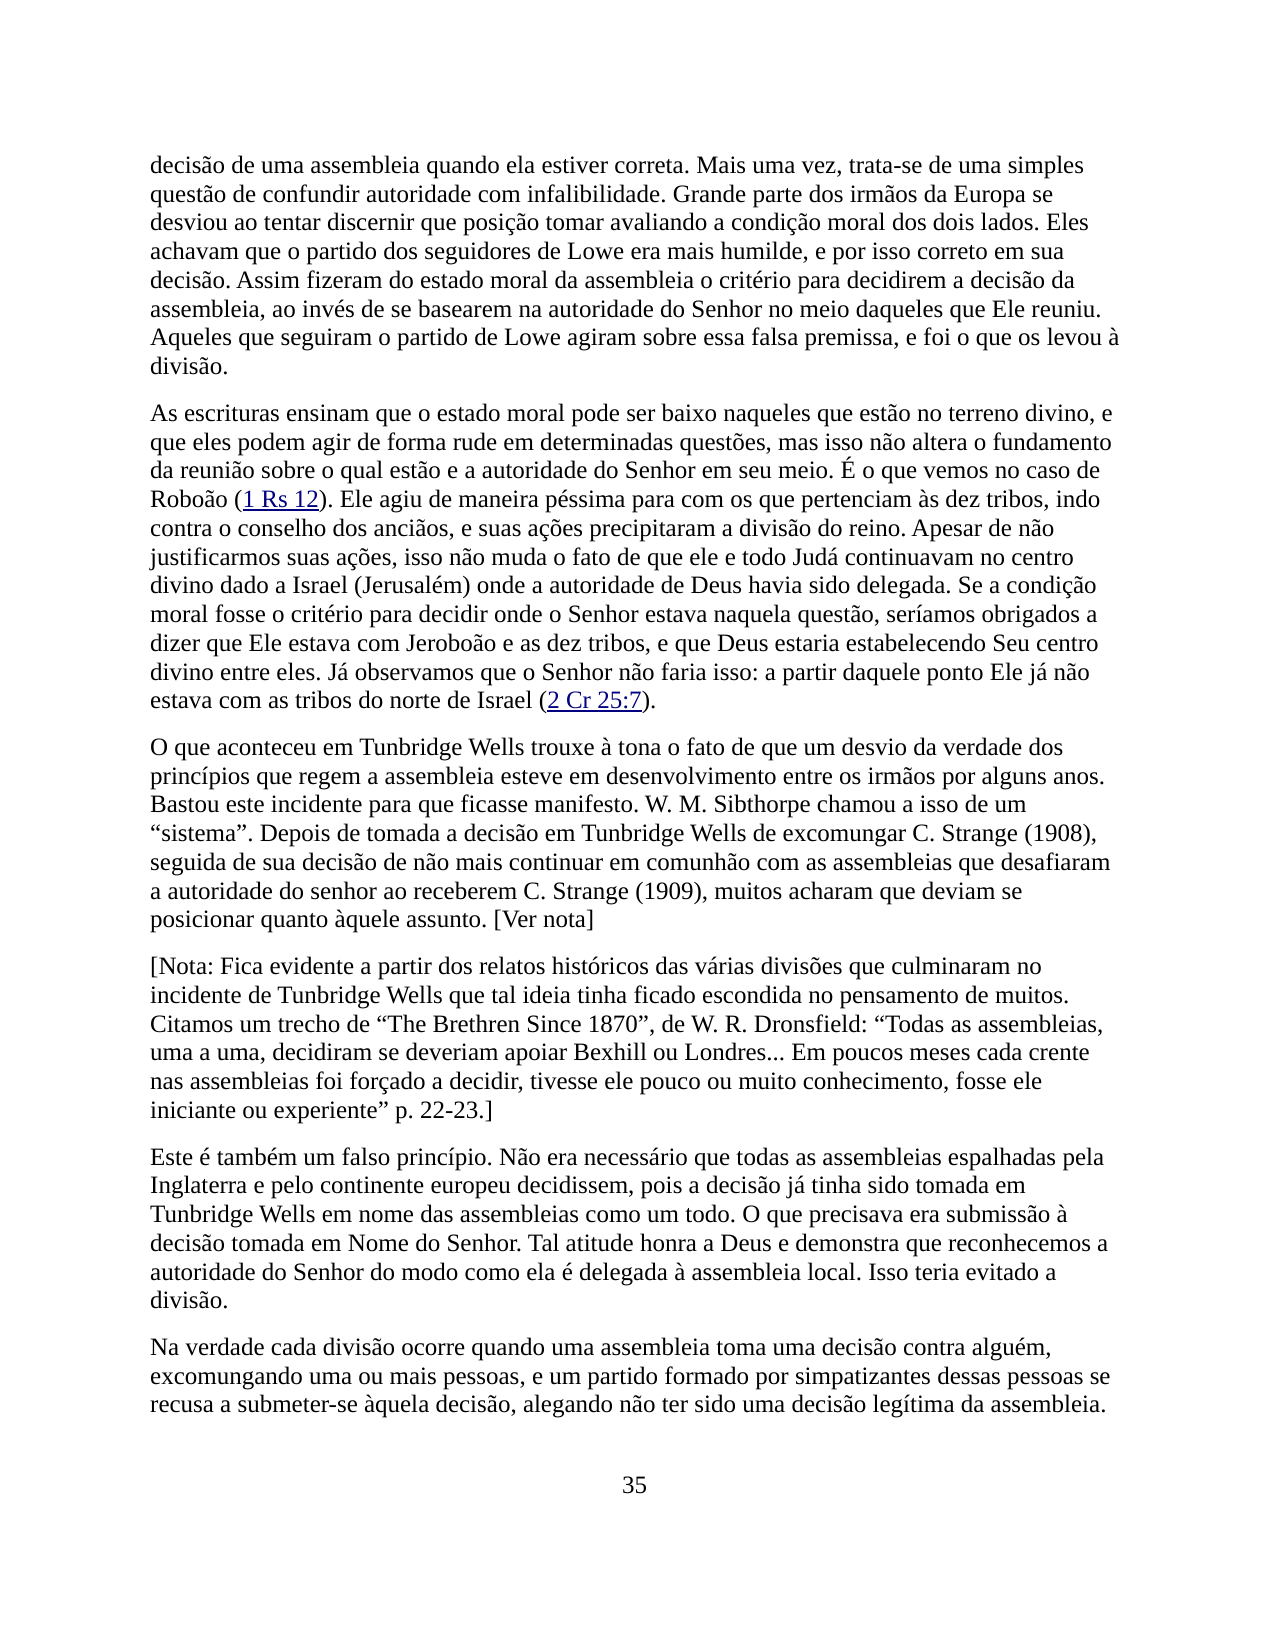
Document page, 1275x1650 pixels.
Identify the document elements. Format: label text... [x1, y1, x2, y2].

text decisão de uma assembleia quando ela estiver correta. Mais uma vez, trata-se de uma simples questão de confundir autoridade com infalibilidade. Grande parte dos irmãos da Europa se desviou ao tentar discernir que posição tomar avaliando a condição moral dos dois lados. Eles achavam que o partido dos seguidores de Lowe era mais humilde, e por isso correto em sua decisão. Assim fizeram do estado moral da assembleia o critério para decidirem a decisão da assembleia, ao invés de se basearem na autoridade do Senhor no meio daqueles que Ele reuniu. Aqueles que seguiram o partido de Lowe agiram sobre essa falsa premissa, e foi o que os levou à divisão. [150, 150, 1125, 380]
text O que aconteceu em Tunbridge Wells trouxe à tona o fato de que um desvio da verdade dos princípios que regem a assembleia esteve em desenvolvimento entre os irmãos por alguns anos. Bastou este incidente para que ficasse manifesto. W. M. Sibthorpe chamou a isso de um “sistema”. Depois de tomada a decisão em Tunbridge Wells de excomungar C. Strange (1908), seguida de sua decisão de não mais continuar em comunhão com as assembleias que desafiaram a autoridade do senhor ao receberem C. Strange (1909), muitos acharam que deviam se posicionar quanto àquele assunto. [Ver nota] [150, 732, 1125, 933]
text As escrituras ensinam que o estado moral pode ser baixo naqueles que estão no terreno divino, e que eles podem agir de forma rude em determinadas questões, mas isso não altera o fundamento da reunião sobre o qual estão e a autoridade do Senhor em seu meio. É o que vemos no caso de Roboão (1 Rs 12). Ele agiu de maneira péssima para com os que pertenciam às dez tribos, indo contra o conselho dos anciãos, e suas ações precipitaram a divisão do reino. Apesar de não justificarmos suas ações, isso não muda o fato de que ele e todo Judá continuavam no centro divino dado a Israel (Jerusalém) onde a autoridade de Deus havia sido delegada. Se a condição moral fosse o critério para decidir onde o Senhor estava naquela questão, seríamos obrigados a dizer que Ele estava com Jeroboão e as dez tribos, e que Deus estaria estabelecendo Seu centro divino entre eles. Já observamos que o Senhor não faria isso: a partir daquele ponto Ele já não estava com as tribos do norte de Israel (2 Cr 25:7). [150, 398, 1125, 714]
text [Nota: Fica evidente a partir dos relatos históricos das várias divisões que culminaram no incidente de Tunbridge Wells que tal ideia tinha ficado escondida no pensamento de muitos. Citamos um trecho de “The Brethren Since 1870”, de W. R. Dronsfield: “Todas as assembleias, uma a uma, decidiram se deveriam apoiar Bexhill ou Londres... Em poucos meses cada crente nas assembleias foi forçado a decidir, tivesse ele pouco ou muito conhecimento, fosse ele iniciante ou experiente” p. 22-23.] [150, 951, 1125, 1124]
text Na verdade cada divisão ocorre quando uma assembleia toma uma decisão contra alguém, excomungando uma ou mais pessoas, e um partido formado por simpatizantes dessas pessoas se recusa a submeter-se àquela decisão, alegando não ter sido uma decisão legítima da assembleia. [150, 1332, 1125, 1418]
text Este é também um falso princípio. Não era necessário que todas as assembleias espalhadas pela Inglaterra e pelo continente europeu decidissem, pois a decisão já tinha sido tomada em Tunbridge Wells em nome das assembleias como um todo. O que precisava era submissão à decisão tomada em Nome do Senhor. Tal atitude honra a Deus e demonstra que reconhecemos a autoridade do Senhor do modo como ela é delegada à assembleia local. Isso teria evitado a divisão. [150, 1142, 1125, 1314]
